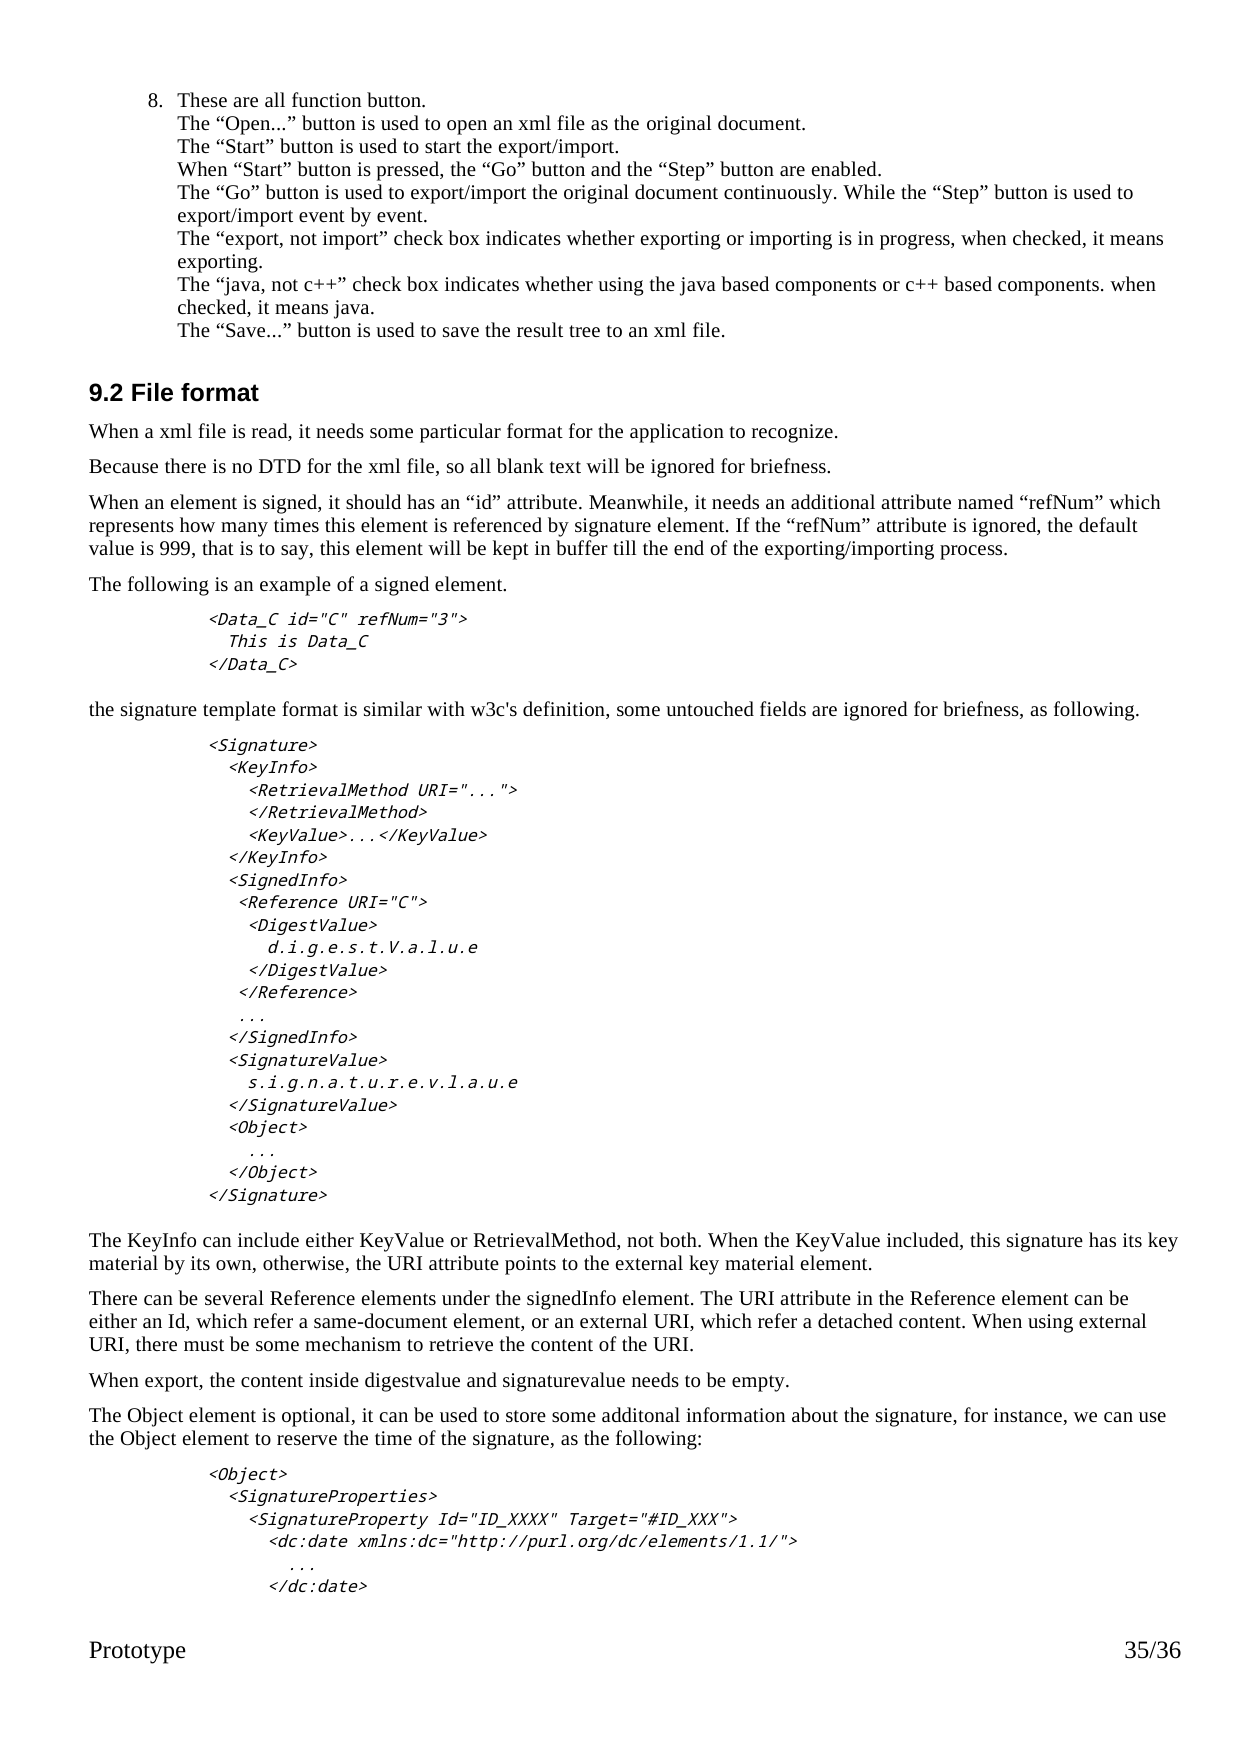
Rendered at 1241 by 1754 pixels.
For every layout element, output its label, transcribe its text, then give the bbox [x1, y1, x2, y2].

text s.i.g.n.a.t.u.r.e.v.l.a.u.e [207, 1071, 1181, 1093]
text </Reference> [207, 981, 1181, 1003]
text the signature template format is similar with w3c's definition, some untouched fields are ignored for briefness, as following. [88, 698, 1181, 721]
text Because there is no DTD for the xml file, so all blank text will be ignored for briefness. [88, 455, 1181, 478]
text <SignatureProperty Id="ID_XXXX" Target="#ID_XXX"> [207, 1508, 1181, 1530]
subtitle File format [88, 379, 1181, 407]
text ... [207, 1553, 1181, 1575]
text </Object> [207, 1161, 1181, 1183]
text When export, the content inside digestvalue and signaturevalue needs to be empty. [88, 1368, 1181, 1392]
text <DigestValue> [207, 913, 1181, 936]
text <Object> [207, 1116, 1181, 1138]
text The Object element is optional, it can be used to store some additonal information about the signature, for instance, we can use the Object element to reserve the time of the signature, as the following: [88, 1404, 1181, 1450]
text </Signature> [207, 1183, 1181, 1206]
text d.i.g.e.s.t.V.a.l.u.e [207, 936, 1181, 958]
text </DigestValue> [207, 958, 1181, 981]
text There can be several Reference elements under the signedInfo element. The URI attribute in the Reference element can be either an Id, which refer a same-document element, or an external URI, which refer a detached content. When using external URI, there must be some mechanism to retrieve the content of the URI. [88, 1287, 1181, 1356]
text <SignatureProperties> [207, 1485, 1181, 1508]
text </RetrievalMethod> [207, 801, 1181, 823]
text </Data_C> [207, 653, 1181, 675]
list These are all function button. The “Open...” button is used to open an xml file as the original document. The “Start” button is used to start the export/import. When “Start” button is pressed, the “Go” button and the “Step” button are enabled. The “Go” button is used to export/import the original document continuously. While the “Step” button is used to export/import event by event. The “export, not import” check box indicates whether exporting or importing is in progress, when checked, it means exporting. The “java, not c++” check box indicates whether using the java based components or c++ based components. when checked, it means java. The “Save...” button is used to save the result tree to an xml file. [148, 88, 1181, 342]
text </SignedInfo> [207, 1026, 1181, 1048]
text <KeyInfo> [207, 756, 1181, 778]
text ... [207, 1138, 1181, 1161]
text <Reference URI="C"> [207, 891, 1181, 913]
text ... [207, 1003, 1181, 1026]
text <SignatureValue> [207, 1048, 1181, 1071]
text <Object> [207, 1463, 1181, 1485]
text <SignedInfo> [207, 868, 1181, 891]
text <Signature> [207, 733, 1181, 756]
text The following is an example of a signed element. [88, 572, 1181, 595]
text </SignatureValue> [207, 1093, 1181, 1116]
text This is Data_C [207, 630, 1181, 653]
text The KeyInfo can include either KeyValue or RetrievalMethod, not both. When the KeyValue included, this signature has its key material by its own, otherwise, the URI attribute points to the external key material element. [88, 1228, 1181, 1274]
text <KeyValue>...</KeyValue> [207, 823, 1181, 846]
text When an element is signed, it should has an “id” attribute. Meanwhile, it needs an additional attribute named “refNum” which represents how many times this element is referenced by signature element. If the “refNum” attribute is ignored, the default value is 999, that is to say, this element will be kept in buffer till the end of the exporting/importing process. [88, 491, 1181, 560]
text When a xml file is read, it needs some particular format for the application to recognize. [88, 420, 1181, 443]
text </KeyInfo> [207, 846, 1181, 868]
text <RetrievalMethod URI="..."> [207, 778, 1181, 801]
text </dc:date> [207, 1575, 1181, 1598]
text <dc:date xmlns:dc="http://purl.org/dc/elements/1.1/"> [207, 1530, 1181, 1553]
text <Data_C id="C" refNum="3"> [207, 608, 1181, 630]
